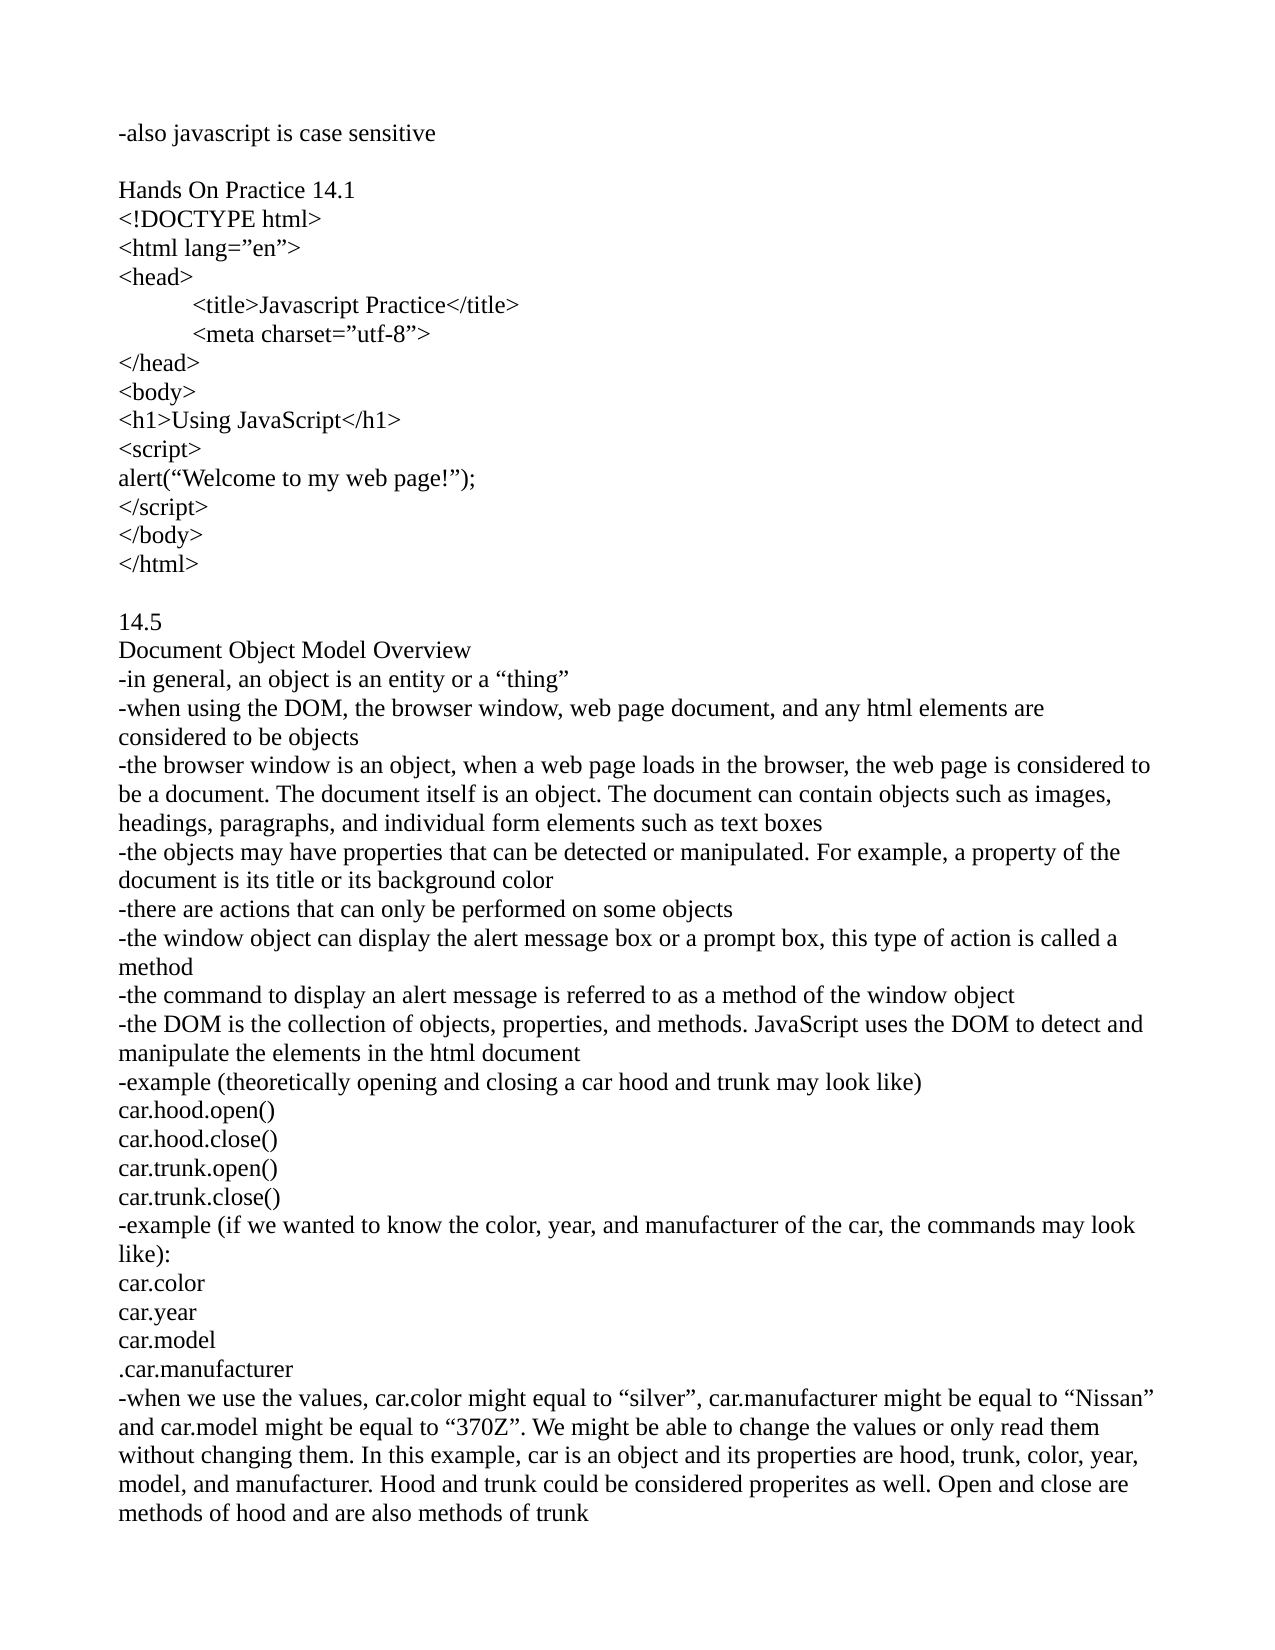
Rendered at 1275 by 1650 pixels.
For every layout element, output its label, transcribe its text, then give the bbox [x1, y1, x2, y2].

text <title>Javascript Practice</title> [118, 291, 1157, 319]
text .car.manufacturer [118, 1354, 1157, 1383]
text -also javascript is case sensitive [118, 118, 1157, 147]
text -there are actions that can only be performed on some objects [118, 894, 1157, 923]
text -the window object can display the alert message box or a prompt box, this type of action is called a method [118, 923, 1157, 981]
text -example (if we wanted to know the color, year, and manufacturer of the car, the commands may look like): [118, 1211, 1157, 1268]
text -the command to display an alert message is referred to as a method of the window object [118, 981, 1157, 1009]
text <meta charset=”utf-8”> [118, 319, 1157, 348]
text -example (theoretically opening and closing a car hood and trunk may look like) [118, 1067, 1157, 1096]
text <body> [118, 377, 1157, 406]
text -when we use the values, car.color might equal to “silver”, car.manufacturer might be equal to “Nissan” and car.model might be equal to “370Z”. We might be able to change the values or only read them without changing them. In this example, car is an object and its properties are hood, trunk, color, year, model, and manufacturer. Hood and trunk could be considered properites as well. Open and close are methods of hood and are also methods of trunk [118, 1383, 1157, 1527]
text -the DOM is the collection of objects, properties, and methods. JavaScript uses the DOM to detect and manipulate the elements in the html document [118, 1009, 1157, 1067]
text Hands On Practice 14.1 [118, 176, 1157, 204]
text car.hood.close() [118, 1124, 1157, 1153]
text car.color [118, 1268, 1157, 1297]
text car.trunk.close() [118, 1182, 1157, 1211]
text -in general, an object is an entity or a “thing” [118, 664, 1157, 693]
text -the objects may have properties that can be detected or manipulated. For example, a property of the document is its title or its background color [118, 837, 1157, 894]
text car.hood.open() [118, 1096, 1157, 1124]
text -when using the DOM, the browser window, web page document, and any html elements are considered to be objects [118, 693, 1157, 751]
text 14.5 [118, 607, 1157, 636]
text </body> [118, 521, 1157, 549]
text <!DOCTYPE html> [118, 204, 1157, 233]
text <script> [118, 434, 1157, 463]
text <h1>Using JavaScript</h1> [118, 406, 1157, 434]
text car.trunk.open() [118, 1153, 1157, 1182]
text <head> [118, 262, 1157, 291]
text </html> [118, 549, 1157, 578]
text <html lang=”en”> [118, 233, 1157, 262]
text Document Object Model Overview [118, 636, 1157, 664]
text </head> [118, 348, 1157, 377]
text </script> [118, 492, 1157, 521]
text car.year [118, 1297, 1157, 1326]
text car.model [118, 1326, 1157, 1354]
text -the browser window is an object, when a web page loads in the browser, the web page is considered to be a document. The document itself is an object. The document can contain objects such as images, headings, paragraphs, and individual form elements such as text boxes [118, 751, 1157, 837]
text alert(“Welcome to my web page!”); [118, 463, 1157, 492]
